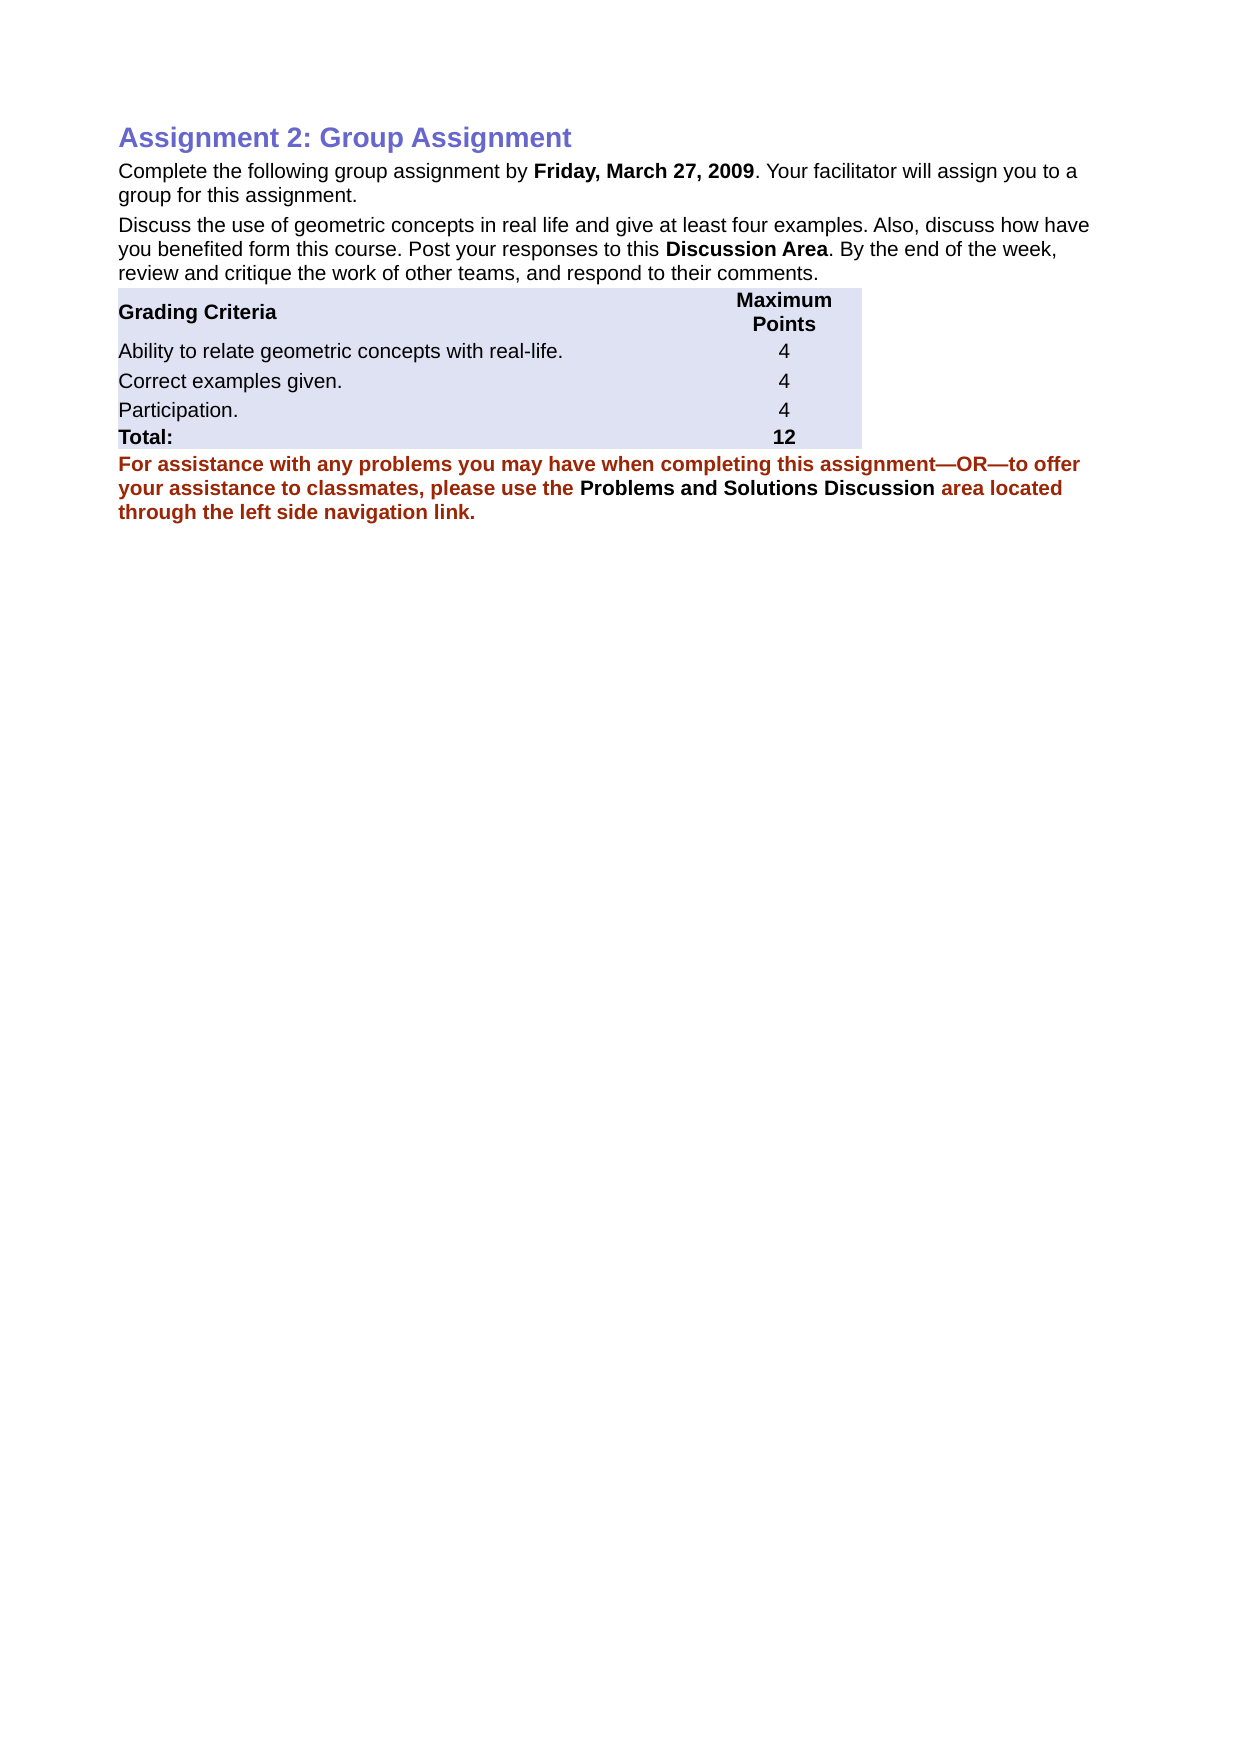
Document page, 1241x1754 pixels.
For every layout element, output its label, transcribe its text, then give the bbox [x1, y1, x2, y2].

table_cell 4 [706, 336, 862, 366]
table_cell 4 [706, 395, 862, 425]
table_header Grading Criteria [118, 288, 706, 336]
table_cell Ability to relate geometric concepts with real-life. [118, 336, 706, 366]
text Discuss the use of geometric concepts in real life and give at least four examples. Also, discuss how have you benefited form this course. Post your responses to this Discussion Area. By the end of the week, review and critique the work of other teams, and respond to their comments. [118, 213, 1122, 285]
table_cell Participation. [118, 395, 706, 425]
text Assignment 2: Group Assignment [118, 121, 1122, 153]
table_cell 4 [706, 366, 862, 395]
table_cell Total: [118, 425, 706, 449]
table_cell Correct examples given. [118, 366, 706, 395]
text For assistance with any problems you may have when completing this assignment—OR—to offer your assistance to classmates, please use the Problems and Solutions Discussion area located through the left side navigation link. [118, 452, 1122, 524]
table_cell 12 [706, 425, 862, 449]
text Complete the following group assignment by Friday, March 27, 2009. Your facilitator will assign you to a group for this assignment. [118, 159, 1122, 207]
table_header Maximum Points [706, 288, 862, 336]
